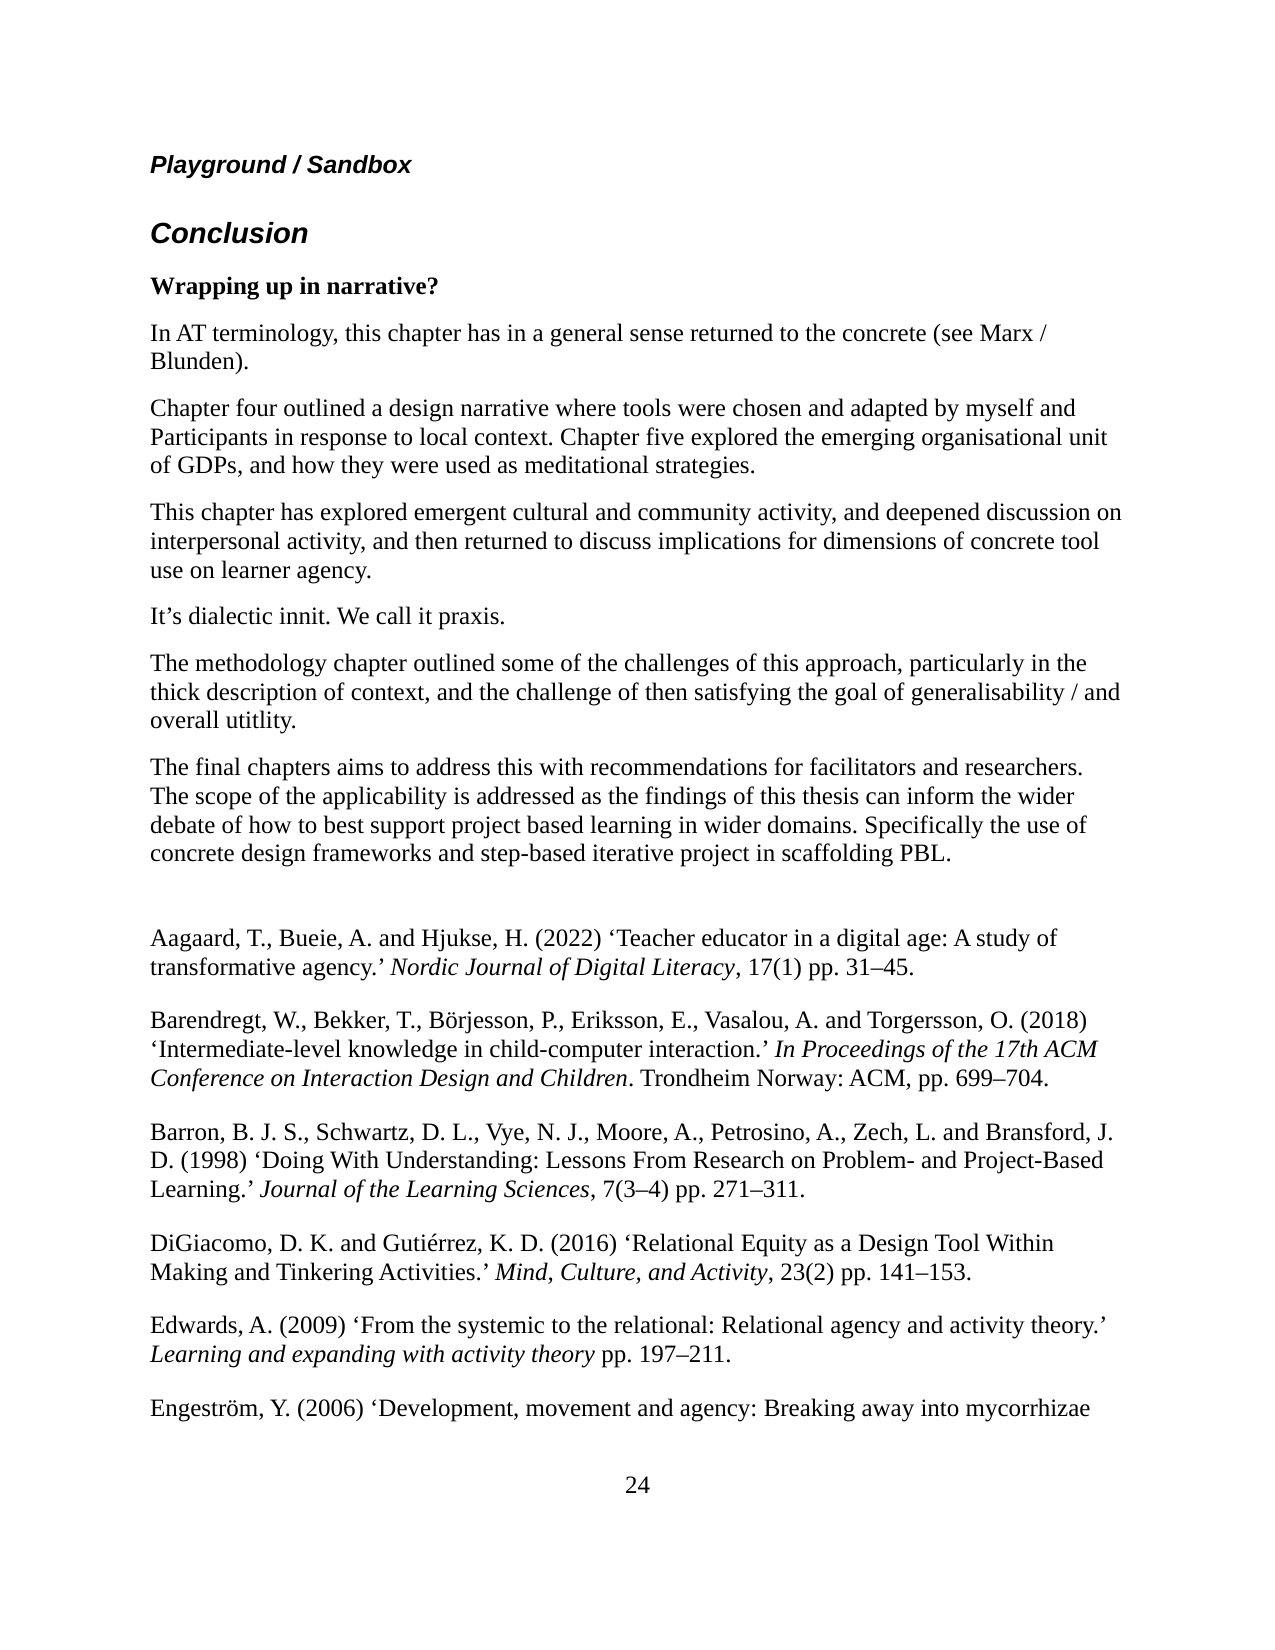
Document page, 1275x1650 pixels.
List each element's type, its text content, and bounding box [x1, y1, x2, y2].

text The methodology chapter outlined some of the challenges of this approach, particularly in the thick description of context, and the challenge of then satisfying the goal of generalisability / and overall utitlity. [150, 648, 1125, 734]
text Barendregt, W., Bekker, T., Börjesson, P., Eriksson, E., Vasalou, A. and Torgersson, O. (2018) ‘Intermediate-level knowledge in child-computer interaction.’ In Proceedings of the 17th ACM Conference on Interaction Design and Children. Trondheim Norway: ACM, pp. 699–704. [150, 1005, 1125, 1092]
text Edwards, A. (2009) ‘From the systemic to the relational: Relational agency and activity theory.’ Learning and expanding with activity theory pp. 197–211. [150, 1310, 1125, 1368]
text Aagaard, T., Bueie, A. and Hjukse, H. (2022) ‘Teacher educator in a digital age: A study of transformative agency.’ Nordic Journal of Digital Literacy, 17(1) pp. 31–45. [150, 923, 1125, 980]
subtitle Playground / Sandbox [150, 150, 1125, 178]
text This chapter has explored emergent cultural and community activity, and deepened discussion on interpersonal activity, and then returned to discuss implications for dimensions of concrete tool use on learner agency. [150, 497, 1125, 583]
text Engeström, Y. (2006) ‘Development, movement and agency: Breaking away into mycorrhizae [150, 1393, 1125, 1422]
text DiGiacomo, D. K. and Gutiérrez, K. D. (2016) ‘Relational Equity as a Design Tool Within Making and Tinkering Activities.’ Mind, Culture, and Activity, 23(2) pp. 141–153. [150, 1228, 1125, 1285]
text Wrapping up in narrative? [150, 271, 1125, 300]
text Barron, B. J. S., Schwartz, D. L., Vye, N. J., Moore, A., Petrosino, A., Zech, L. and Bransford, J. D. (1998) ‘Doing With Understanding: Lessons From Research on Problem- and Project-Based Learning.’ Journal of the Learning Sciences, 7(3–4) pp. 271–311. [150, 1117, 1125, 1203]
subtitle Conclusion [150, 216, 1125, 249]
text It’s dialectic innit. We call it praxis. [150, 601, 1125, 630]
text In AT terminology, this chapter has in a general sense returned to the concrete (see Marx / Blunden). [150, 318, 1125, 375]
text The final chapters aims to address this with recommendations for facilitators and researchers. The scope of the applicability is addressed as the findings of this thesis can inform the wider debate of how to best support project based learning in wider domains. Specifically the use of concrete design frameworks and step-based iterative project in scaffolding PBL. [150, 752, 1125, 867]
text Chapter four outlined a design narrative where tools were chosen and adapted by myself and Participants in response to local context. Chapter five explored the emerging organisational unit of GDPs, and how they were used as meditational strategies. [150, 393, 1125, 479]
